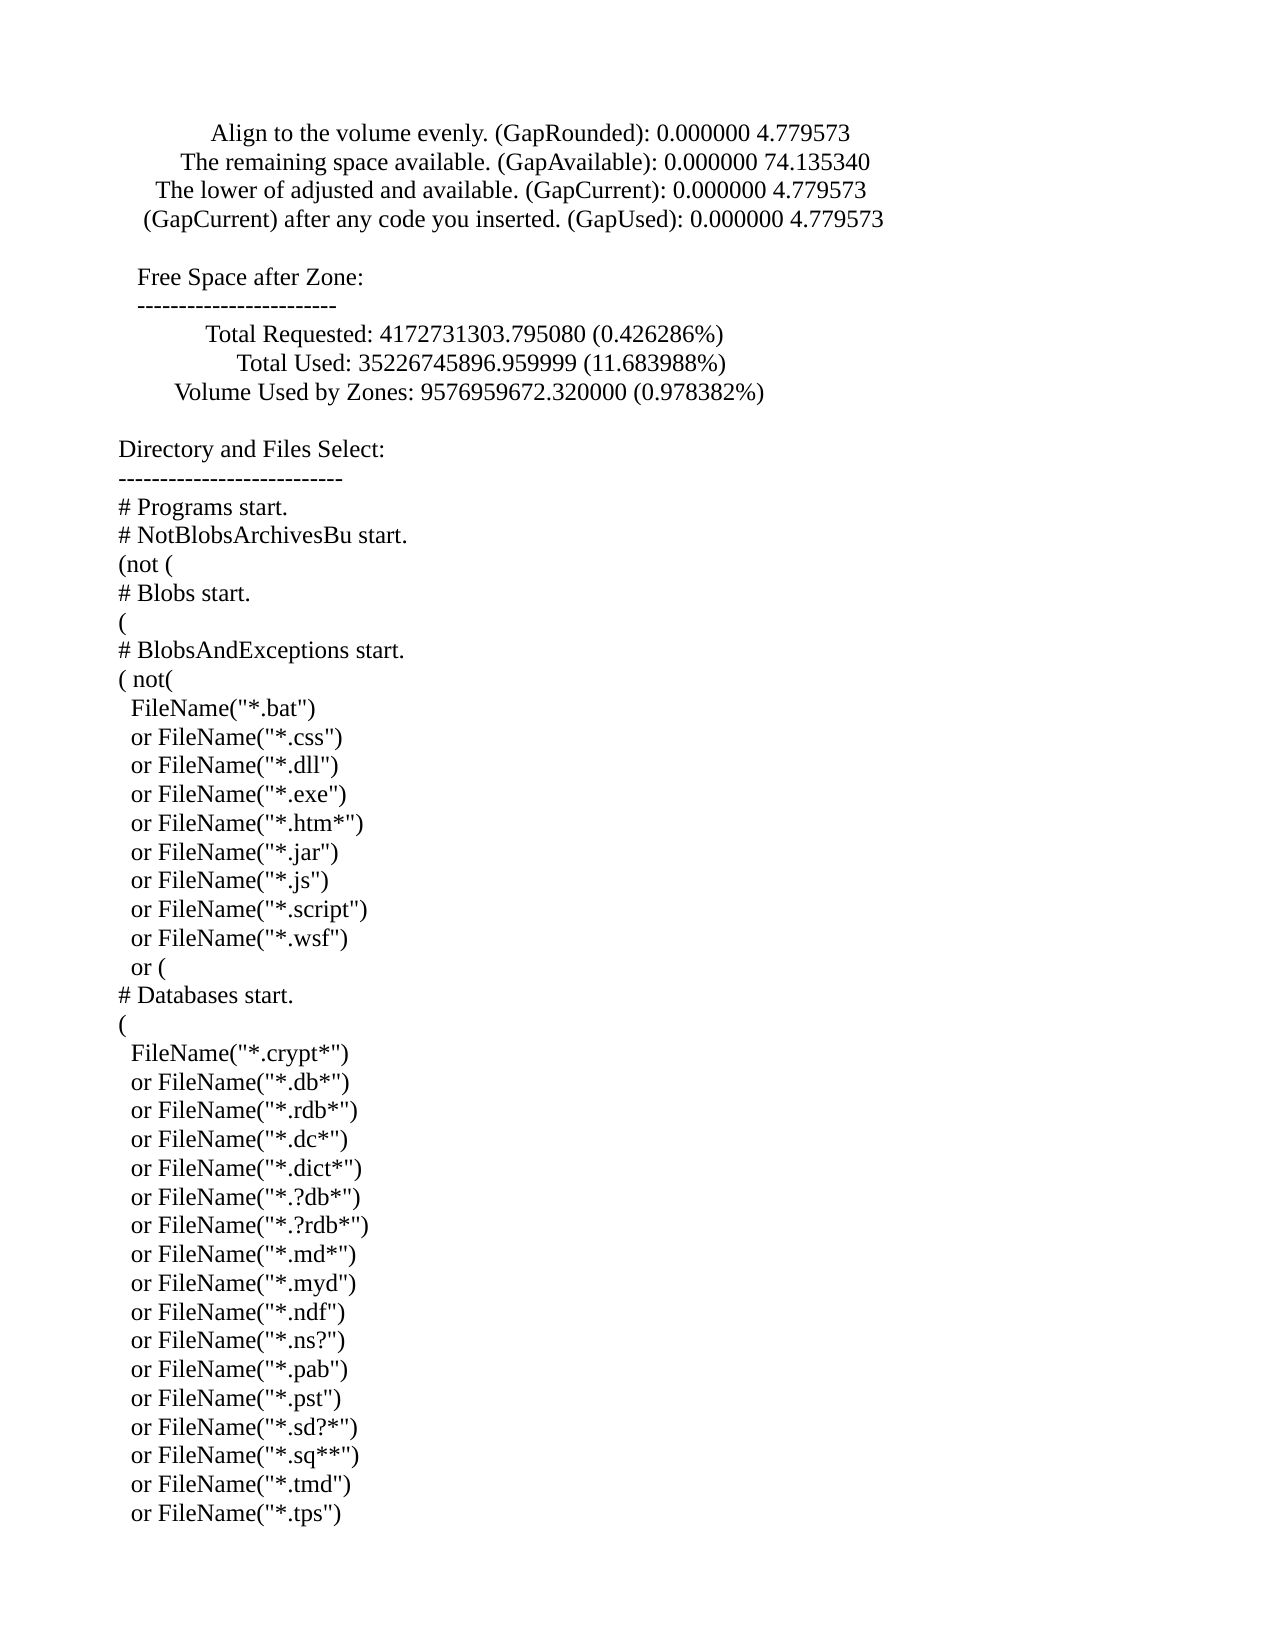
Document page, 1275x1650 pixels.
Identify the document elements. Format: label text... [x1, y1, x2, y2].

text or FileName("*.htm*") [118, 808, 1157, 837]
text or FileName("*.ndf") [118, 1297, 1157, 1326]
text # Blobs start. [118, 578, 1157, 607]
text (GapCurrent) after any code you inserted. (GapUsed): 0.000000 4.779573 [118, 204, 1157, 233]
text Directory and Files Select: [118, 434, 1157, 463]
text or FileName("*.dict*") [118, 1153, 1157, 1182]
text or FileName("*.script") [118, 894, 1157, 923]
text Volume Used by Zones: 9576959672.320000 (0.978382%) [118, 377, 1157, 406]
text The lower of adjusted and available. (GapCurrent): 0.000000 4.779573 [118, 176, 1157, 204]
text The remaining space available. (GapAvailable): 0.000000 74.135340 [118, 147, 1157, 176]
text or FileName("*.?rdb*") [118, 1211, 1157, 1239]
text or FileName("*.rdb*") [118, 1096, 1157, 1124]
text or FileName("*.db*") [118, 1067, 1157, 1096]
text or FileName("*.myd") [118, 1268, 1157, 1297]
text or FileName("*.tmd") [118, 1469, 1157, 1498]
text or FileName("*.jar") [118, 837, 1157, 866]
text ------------------------ [118, 291, 1157, 319]
text or FileName("*.?db*") [118, 1182, 1157, 1211]
text # BlobsAndExceptions start. [118, 636, 1157, 664]
text or FileName("*.ns?") [118, 1326, 1157, 1354]
text Free Space after Zone: [118, 262, 1157, 291]
text # Databases start. [118, 981, 1157, 1009]
text --------------------------- [118, 463, 1157, 492]
text Align to the volume evenly. (GapRounded): 0.000000 4.779573 [118, 118, 1157, 147]
text or FileName("*.exe") [118, 779, 1157, 808]
text or FileName("*.sq**") [118, 1441, 1157, 1469]
text or FileName("*.pab") [118, 1354, 1157, 1383]
text # Programs start. [118, 492, 1157, 521]
text FileName("*.crypt*") [118, 1038, 1157, 1067]
text Total Used: 35226745896.959999 (11.683988%) [118, 348, 1157, 377]
text ( [118, 1009, 1157, 1038]
text # NotBlobsArchivesBu start. [118, 521, 1157, 549]
text ( not( [118, 664, 1157, 693]
text or FileName("*.md*") [118, 1239, 1157, 1268]
text or FileName("*.js") [118, 866, 1157, 894]
text or FileName("*.sd?*") [118, 1412, 1157, 1441]
text or FileName("*.wsf") [118, 923, 1157, 952]
text or FileName("*.pst") [118, 1383, 1157, 1412]
text FileName("*.bat") [118, 693, 1157, 722]
text or FileName("*.tps") [118, 1498, 1157, 1527]
text or FileName("*.css") [118, 722, 1157, 751]
text or FileName("*.dll") [118, 751, 1157, 779]
text or FileName("*.dc*") [118, 1124, 1157, 1153]
text ( [118, 607, 1157, 636]
text or ( [118, 952, 1157, 981]
text Total Requested: 4172731303.795080 (0.426286%) [118, 319, 1157, 348]
text (not ( [118, 549, 1157, 578]
